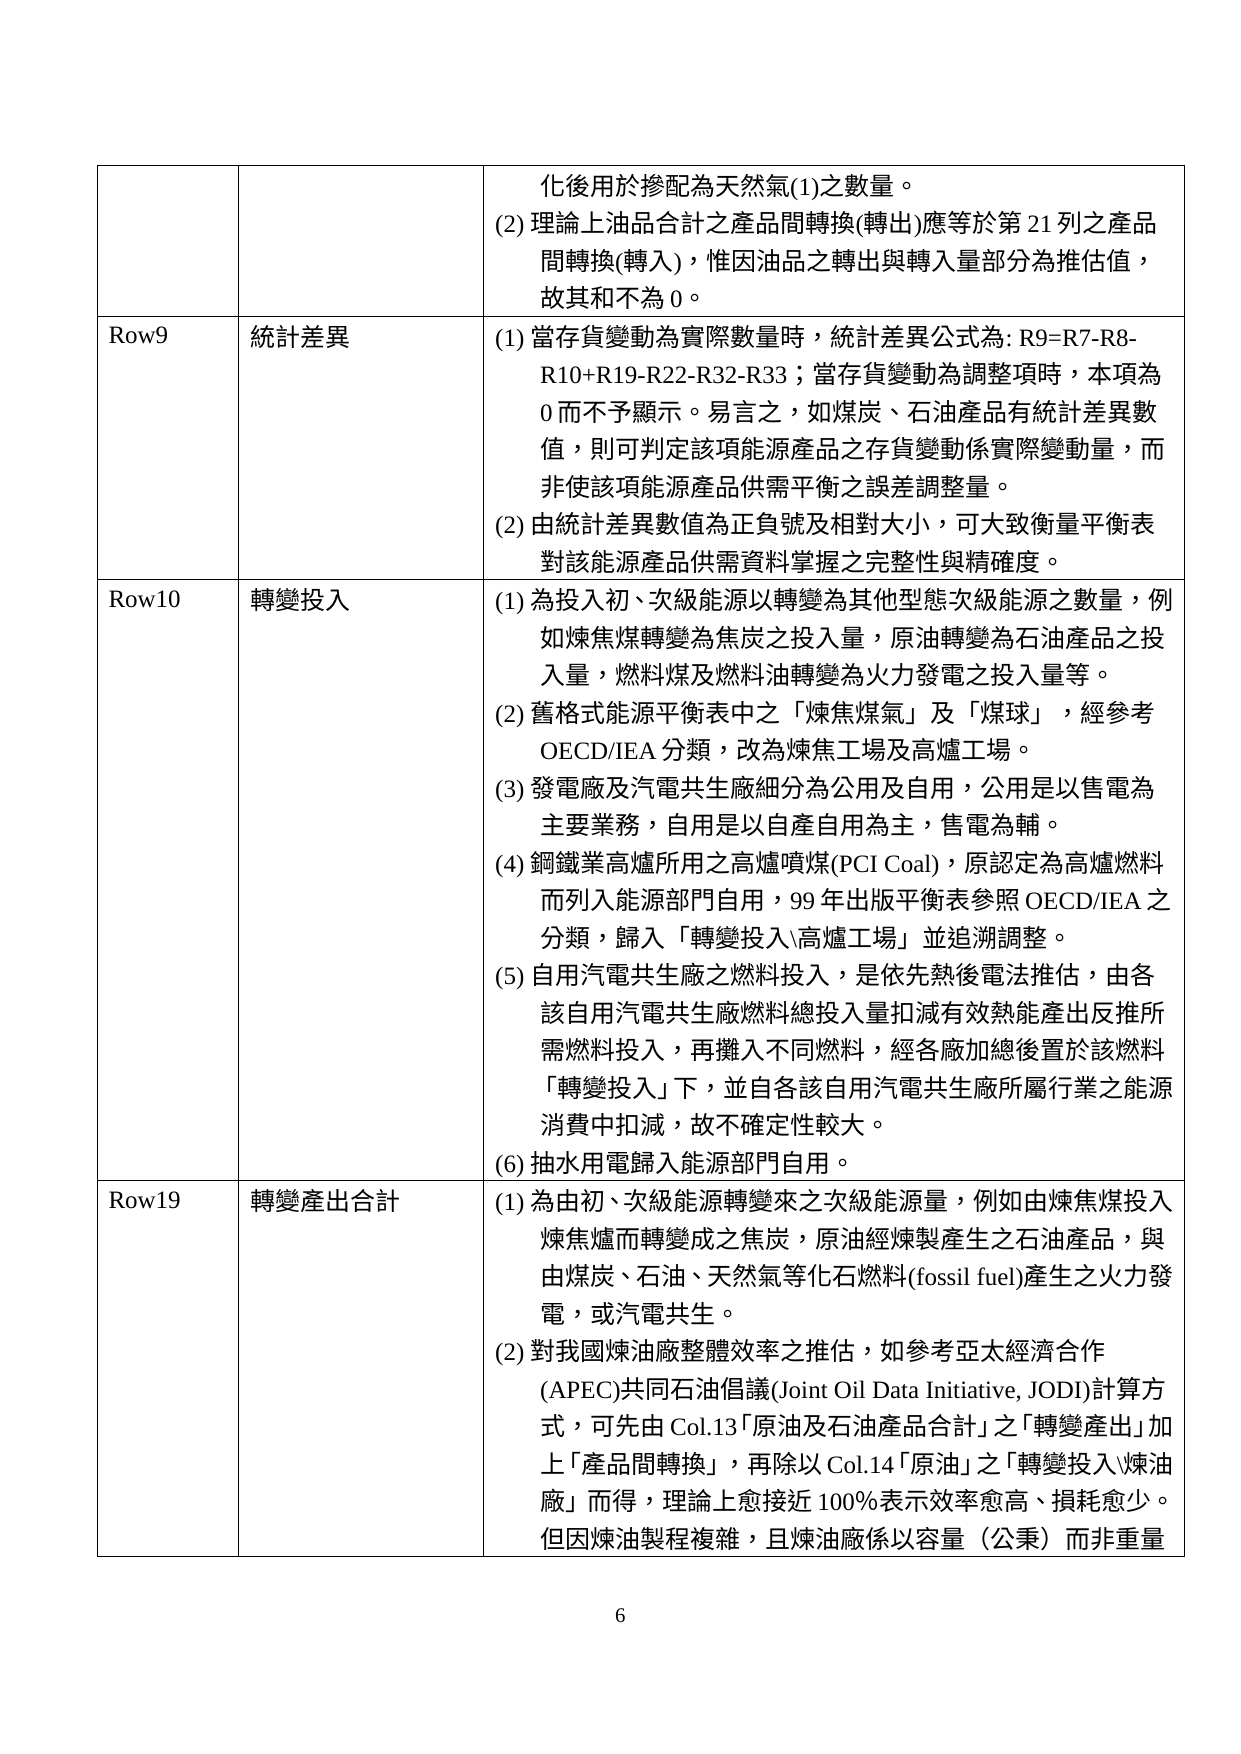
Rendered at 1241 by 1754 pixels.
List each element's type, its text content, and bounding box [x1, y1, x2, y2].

table_cell (1) 為由初、次級能源轉變來之次級能源量，例如由煉焦煤投入煉焦爐而轉變成之焦炭，原油經煉製產生之石油產品，與由煤炭、石油、天然氣等化石燃料(fossil fuel)產生之火力發電，或汽電共生。 (2) 對我國煉油廠整體效率之推估，如參考亞太經濟合作(APEC)共同石油倡議(Joint Oil Data Initiative, JODI)計算方式，可先由Col.13「原油及石油產品合計」之「轉變產出」加上「產品間轉換」，再除以Col.14「原油」之「轉變投入\煉油廠」而得，理論上愈接近100％表示效率愈高、損耗愈少。但因煉油製程複雜，且煉油廠係以容量（公秉）而非重量 [484, 1181, 1184, 1556]
table_cell Row19 [98, 1181, 238, 1556]
table_cell [239, 166, 483, 316]
table_cell 轉變產出合計 [239, 1181, 483, 1556]
table_cell 統計差異 [239, 317, 483, 579]
table_cell (1) 為投入初、次級能源以轉變為其他型態次級能源之數量，例如煉焦煤轉變為焦炭之投入量，原油轉變為石油產品之投入量，燃料煤及燃料油轉變為火力發電之投入量等。 (2) 舊格式能源平衡表中之「煉焦煤氣」及「煤球」，經參考OECD/IEA分類，改為煉焦工場及高爐工場。 (3) 發電廠及汽電共生廠細分為公用及自用，公用是以售電為主要業務，自用是以自產自用為主，售電為輔。 (4) 鋼鐵業高爐所用之高爐噴煤(PCI Coal)，原認定為高爐燃料而列入能源部門自用，99年出版平衡表參照OECD/IEA之分類，歸入「轉變投入\高爐工場」並追溯調整。 (5) 自用汽電共生廠之燃料投入，是依先熱後電法推估，由各該自用汽電共生廠燃料總投入量扣減有效熱能產出反推所需燃料投入，再攤入不同燃料，經各廠加總後置於該燃料「轉變投入」下，並自各該自用汽電共生廠所屬行業之能源消費中扣減，故不確定性較大。 (6) 抽水用電歸入能源部門自用。 [484, 580, 1184, 1180]
table_cell Row9 [98, 317, 238, 579]
table_cell 轉變投入 [239, 580, 483, 1180]
table_cell Row10 [98, 580, 238, 1180]
table_cell 化後用於摻配為天然氣(1)之數量。 (2) 理論上油品合計之產品間轉換(轉出)應等於第21列之產品間轉換(轉入)，惟因油品之轉出與轉入量部分為推估值，故其和不為0。 [484, 166, 1184, 316]
table_cell (1) 當存貨變動為實際數量時，統計差異公式為: R9=R7-R8-R10+R19-R22-R32-R33；當存貨變動為調整項時，本項為0而不予顯示。易言之，如煤炭、石油產品有統計差異數值，則可判定該項能源產品之存貨變動係實際變動量，而非使該項能源產品供需平衡之誤差調整量。 (2) 由統計差異數值為正負號及相對大小，可大致衡量平衡表對該能源產品供需資料掌握之完整性與精確度。 [484, 317, 1184, 579]
table_cell [98, 166, 238, 316]
